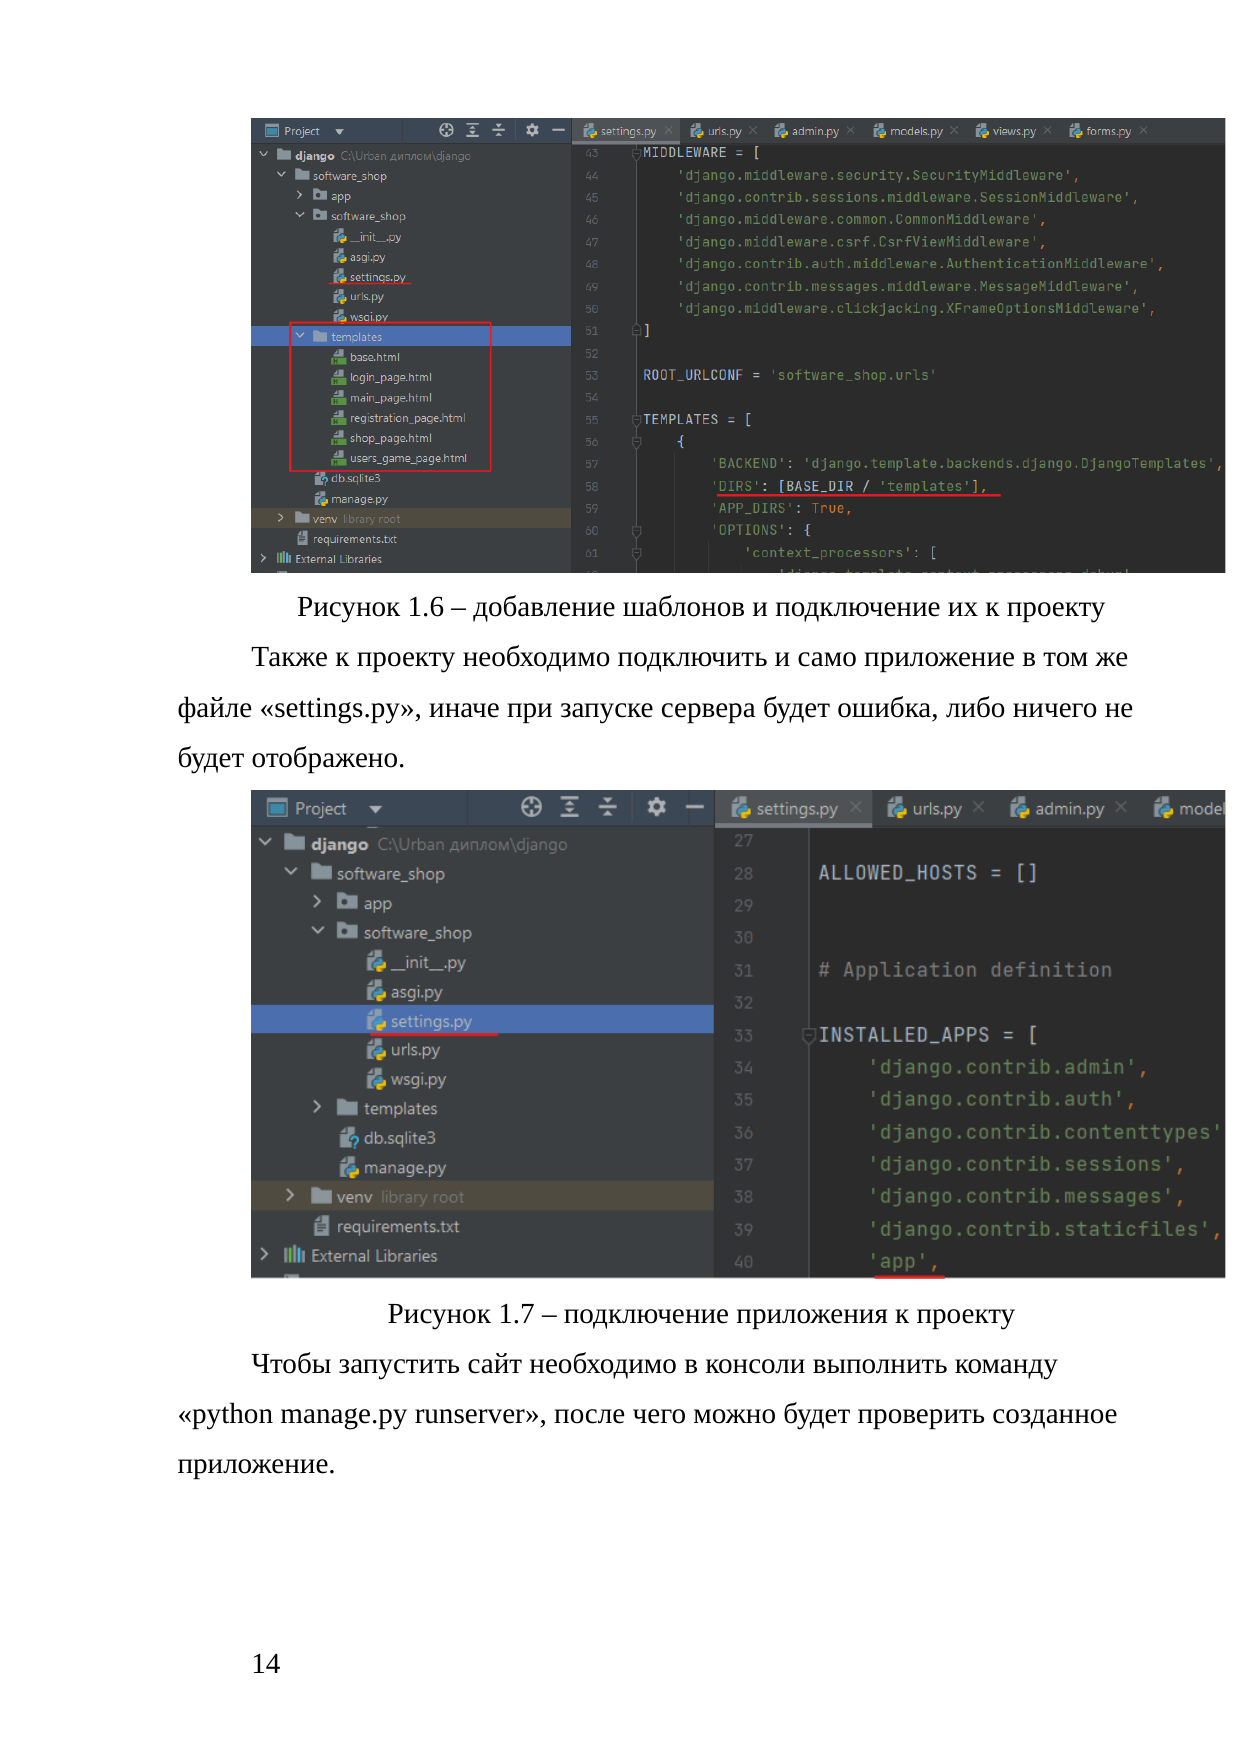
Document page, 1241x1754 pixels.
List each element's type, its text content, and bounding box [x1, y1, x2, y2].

text Рисунок 1.7 – подключение приложения к проекту [177, 1296, 1152, 1329]
text Также к проекту необходимо подключить и само приложение в том же файле «settings.py», иначе при запуске сервера будет ошибка, либо ничего не будет отображено. [177, 639, 1152, 774]
text Рисунок 1.6 – добавление шаблонов и подключение их к проекту [177, 589, 1152, 623]
text Чтобы запустить сайт необходимо в консоли выполнить команду «python manage.py runserver», после чего можно будет проверить созданное приложение. [177, 1346, 1152, 1480]
picture [251, 790, 1226, 1279]
picture [251, 118, 1226, 573]
